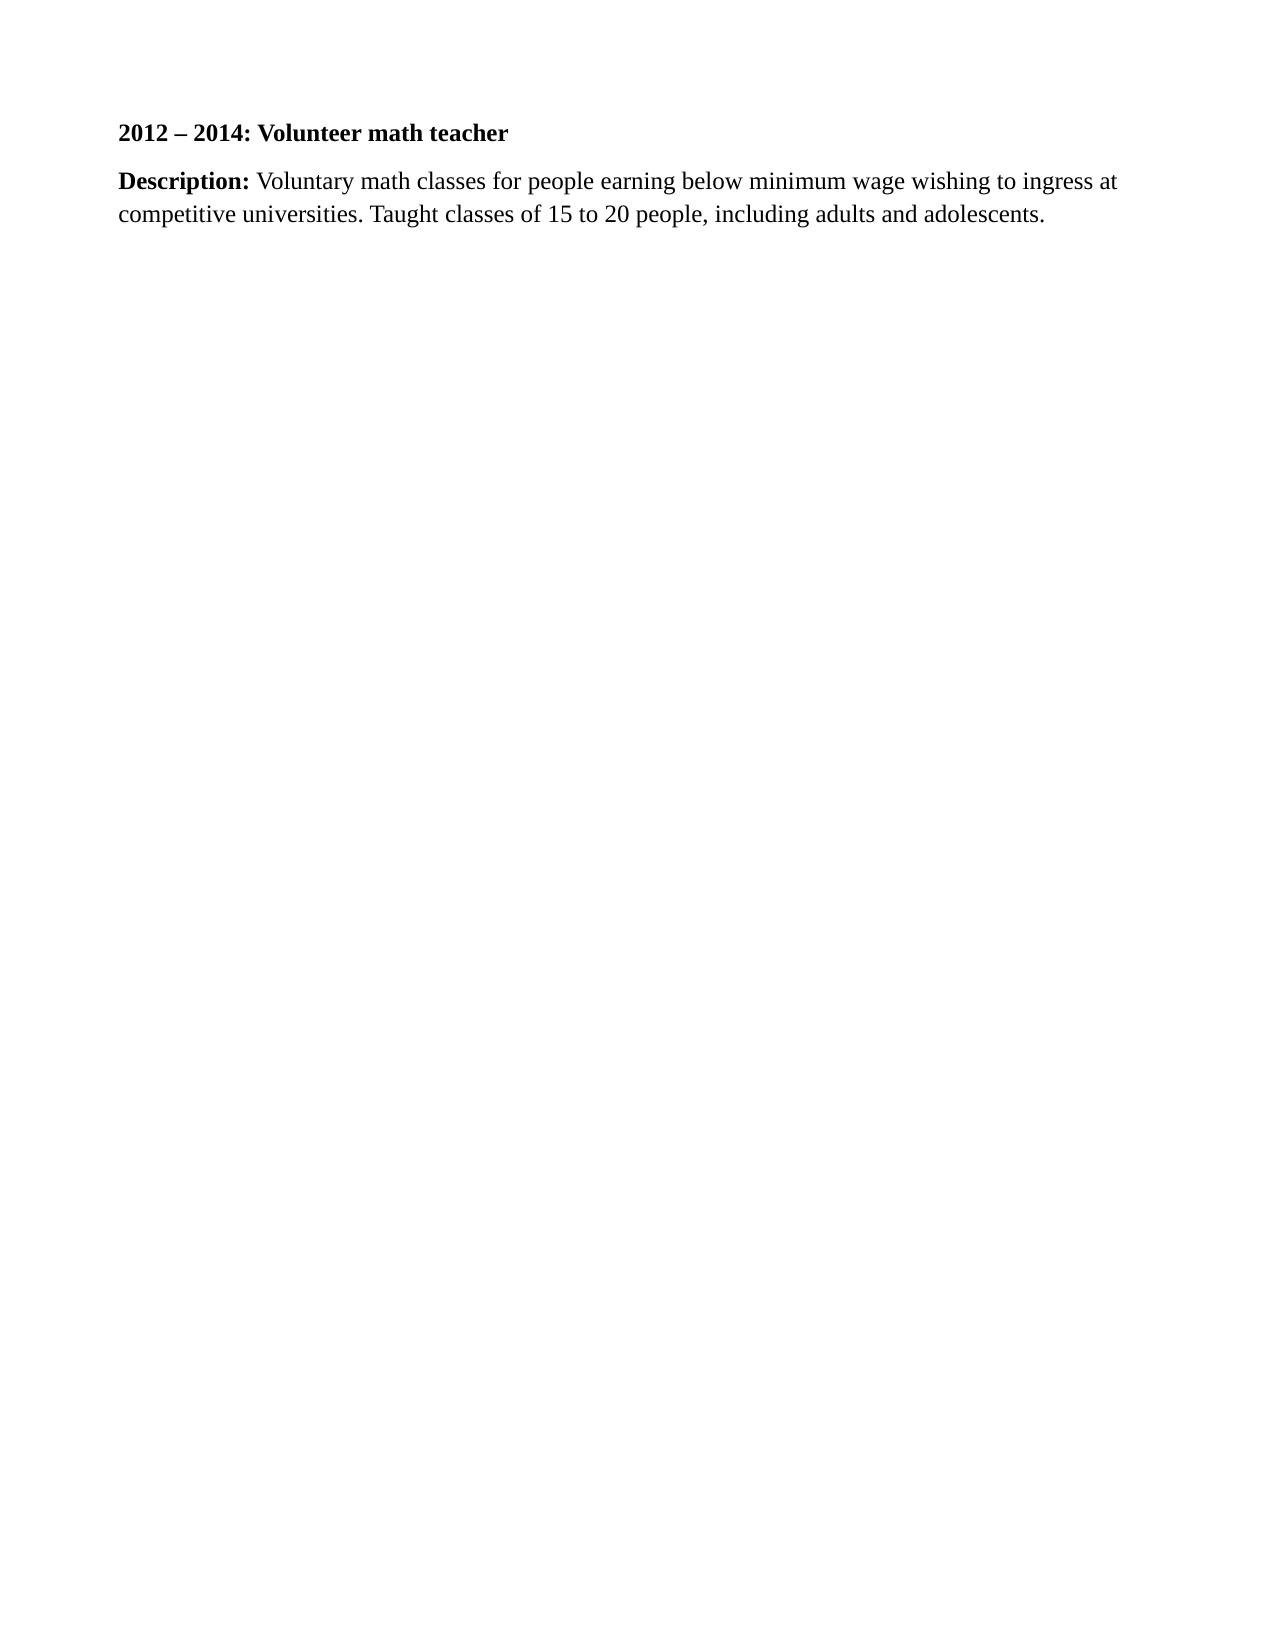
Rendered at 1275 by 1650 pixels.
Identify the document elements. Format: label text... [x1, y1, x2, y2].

text 2012 – 2014: Volunteer math teacher [118, 118, 1157, 147]
text Description: Voluntary math classes for people earning below minimum wage wishing to ingress at competitive universities. Taught classes of 15 to 20 people, including adults and adolescents. [118, 166, 1157, 227]
